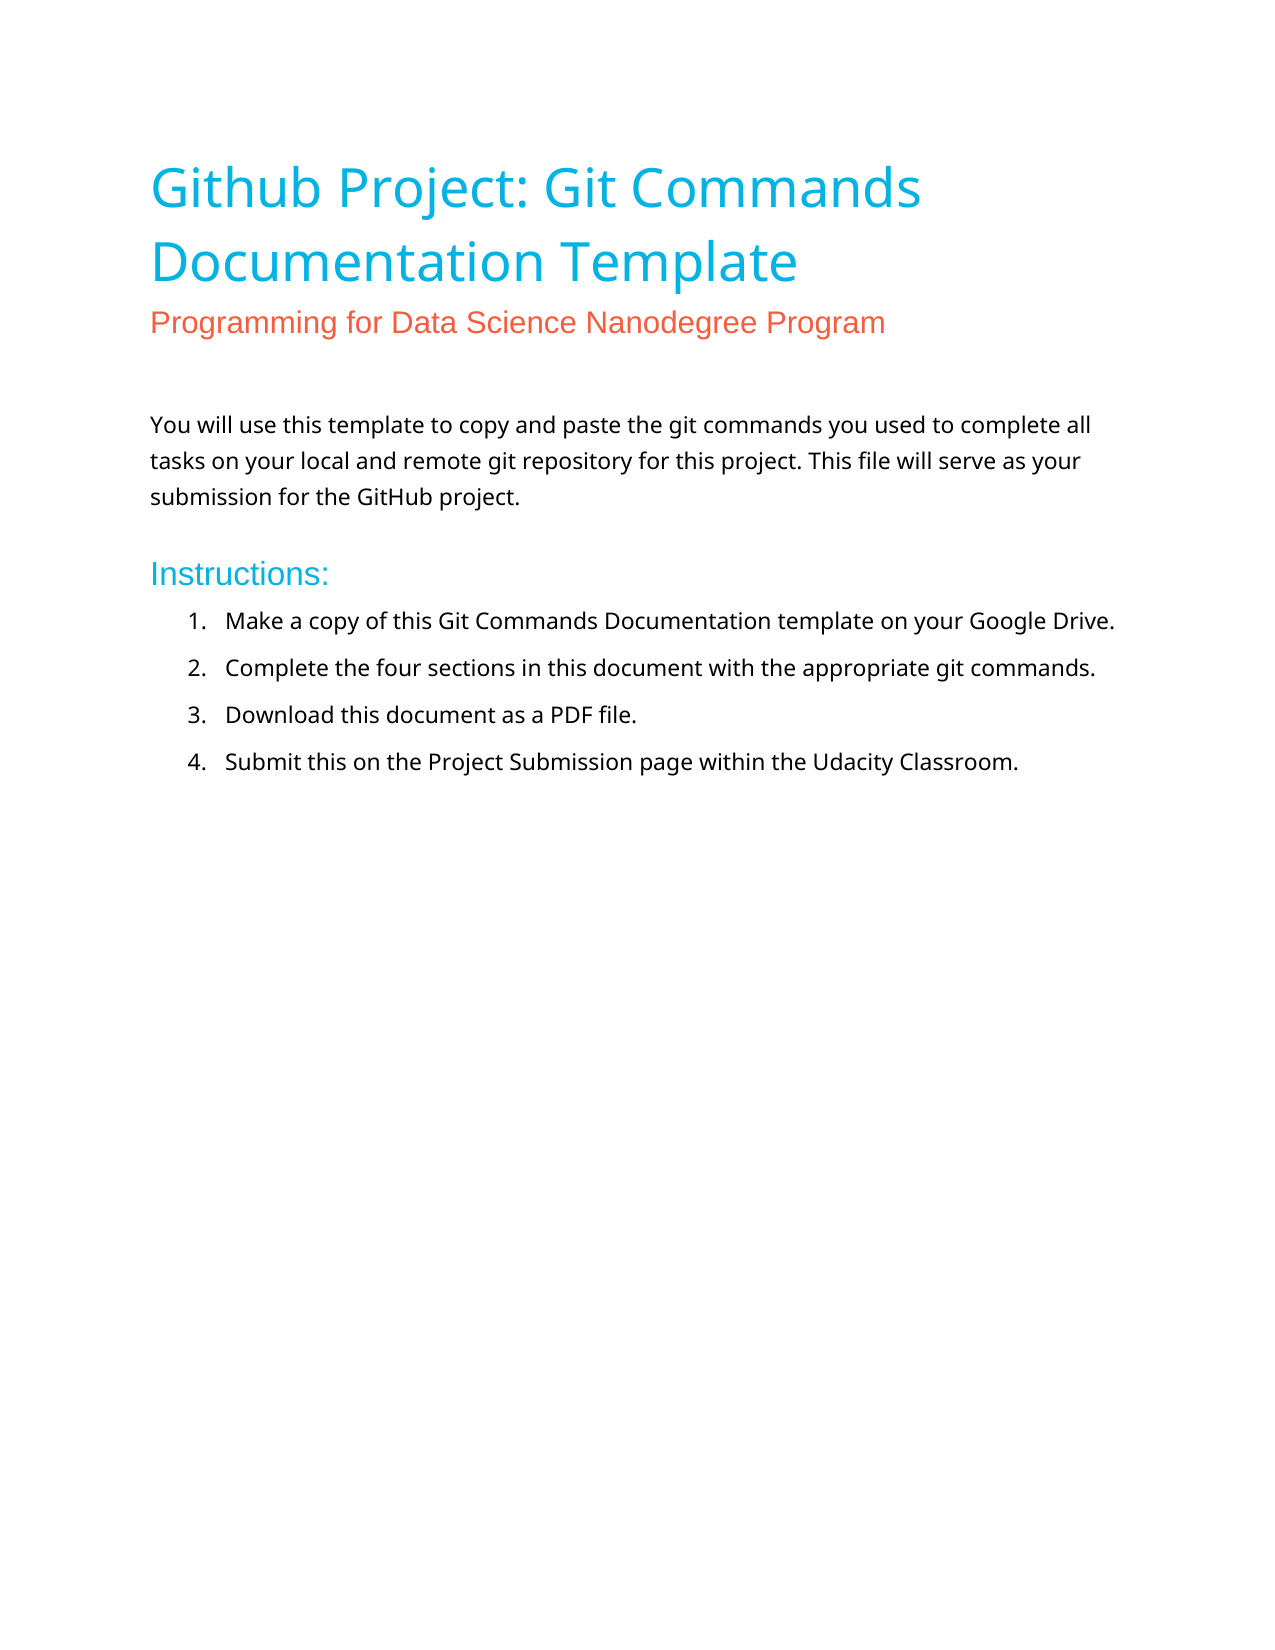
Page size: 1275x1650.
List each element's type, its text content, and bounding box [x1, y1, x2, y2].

list Submit this on the Project Submission page within the Udacity Classroom. [187, 746, 1125, 777]
text You will use this template to copy and paste the git commands you used to complete all tasks on your local and remote git repository for this project. This file will serve as your submission for the GitHub project. [150, 409, 1125, 512]
list Make a copy of this Git Commands Documentation template on your Google Drive. [187, 605, 1125, 636]
list Download this document as a PDF file. [187, 699, 1125, 730]
list Complete the four sections in this document with the appropriate git commands. [187, 652, 1125, 683]
subtitle Instructions: [150, 554, 1125, 593]
subtitle Programming for Data Science Nanodegree Program [150, 304, 1125, 340]
title Github Project: Git Commands Documentation Template [150, 150, 1125, 297]
